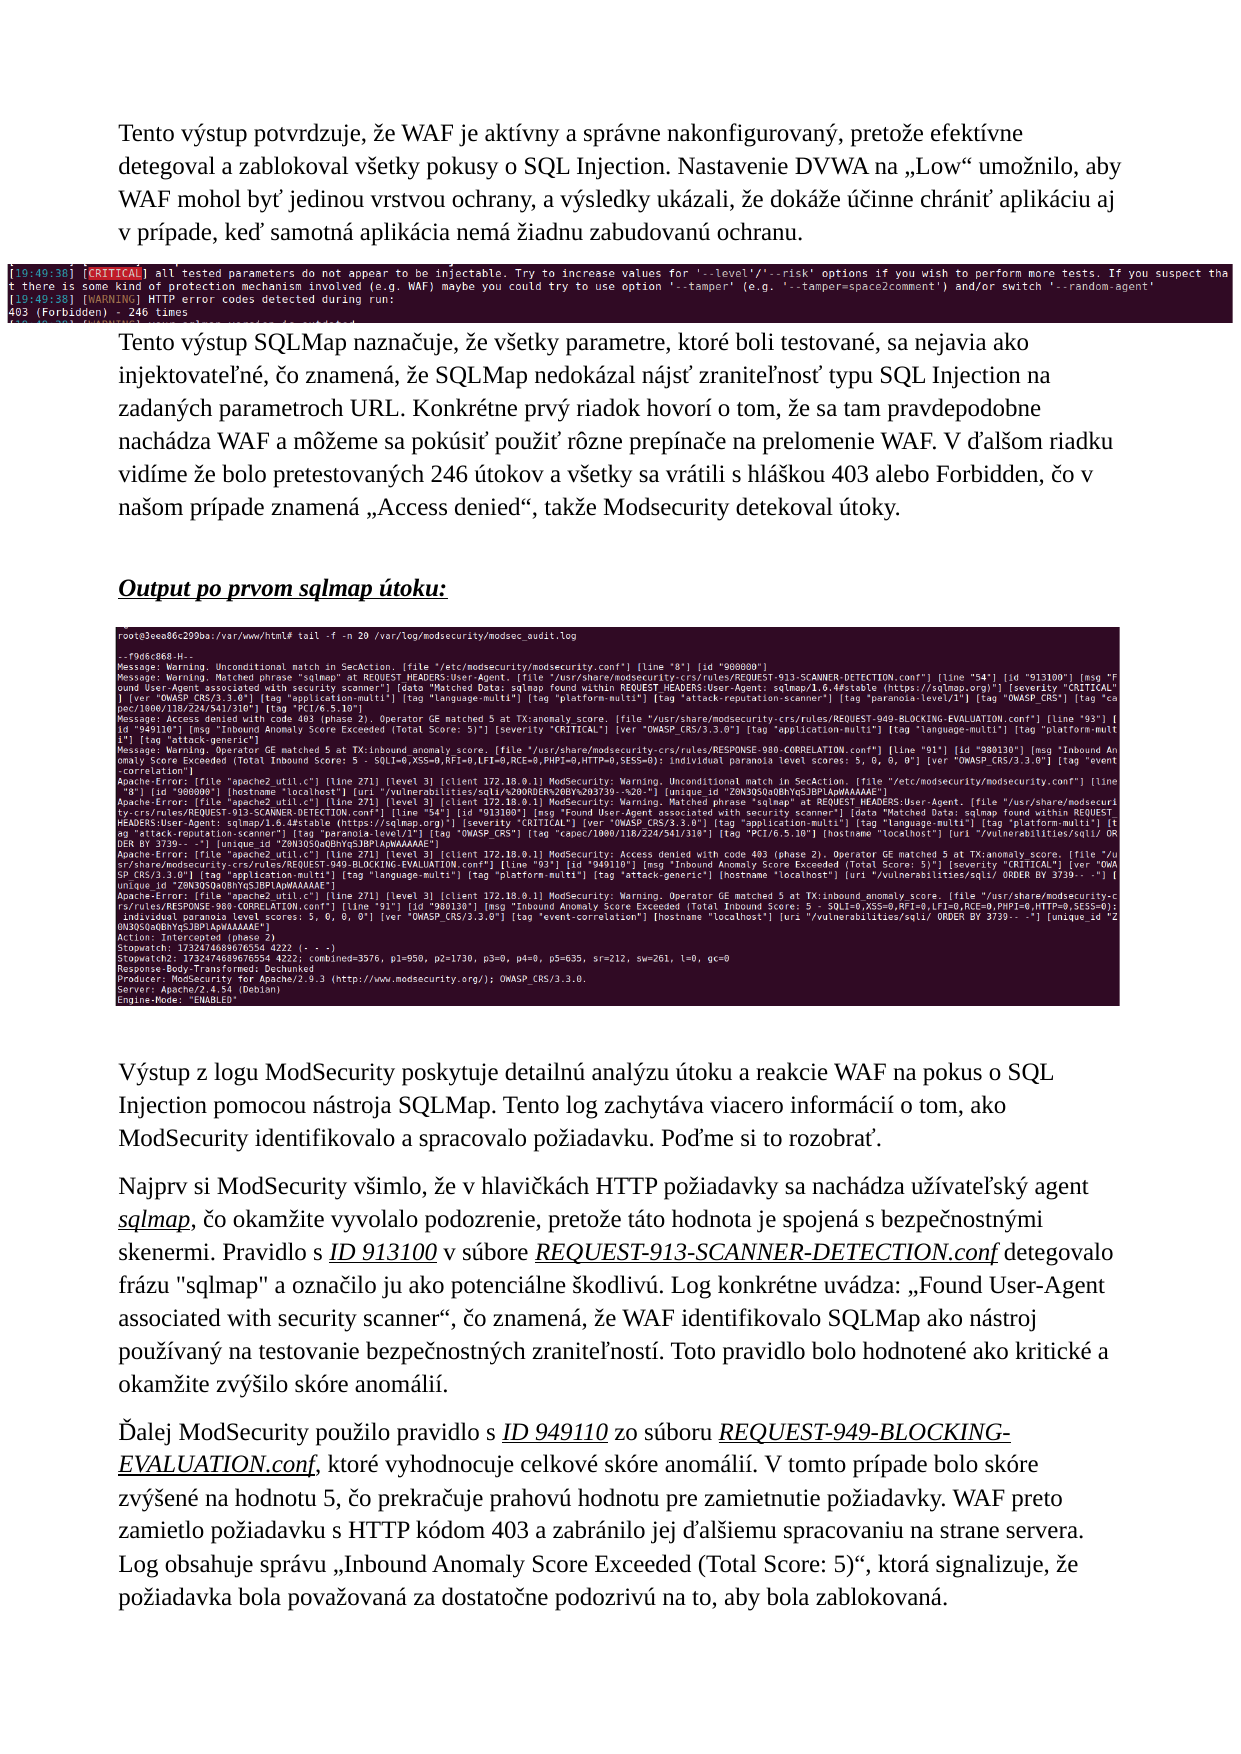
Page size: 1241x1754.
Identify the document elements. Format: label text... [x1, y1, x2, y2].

text Output po prvom sqlmap útoku: [118, 573, 1122, 601]
text Tento výstup SQLMap naznačuje, že všetky parametre, ktoré boli testované, sa nejavia ako injektovateľné, čo znamená, že SQLMap nedokázal nájsť zraniteľnosť typu SQL Injection na zadaných parametroch URL. Konkrétne prvý riadok hovorí o tom, že sa tam pravdepodobne nachádza WAF a môžeme sa pokúsiť použiť rôzne prepínače na prelomenie WAF. V ďalšom riadku vidíme že bolo pretestovaných 246 útokov a všetky sa vrátili s hláškou 403 alebo Forbidden, čo v našom prípade znamená „Access denied“, takže Modsecurity detekoval útoky. [118, 323, 1122, 554]
text Ďalej ModSecurity použilo pravidlo s ID 949110 zo súboru REQUEST-949-BLOCKING-EVALUATION.conf, ktoré vyhodnocuje celkové skóre anomálií. V tomto prípade bolo skóre zvýšené na hodnotu 5, čo prekračuje prahovú hodnotu pre zamietnutie požiadavky. WAF preto zamietlo požiadavku s HTTP kódom 403 a zabránilo jej ďalšiemu spracovaniu na strane servera. Log obsahuje správu „Inbound Anomaly Score Exceeded (Total Score: 5)“, ktorá signalizuje, že požiadavka bola považovaná za dostatočne podozrivú na to, aby bola zablokovaná. [118, 1417, 1122, 1610]
text Výstup z logu ModSecurity poskytuje detailnú analýzu útoku a reakcie WAF na pokus o SQL Injection pomocou nástroja SQLMap. Tento log zachytáva viacero informácií o tom, ako ModSecurity identifikovalo a spracovalo požiadavku. Poďme si to rozobrať. [118, 1057, 1122, 1152]
text Tento výstup potvrdzuje, že WAF je aktívny a správne nakonfigurovaný, pretože efektívne detegoval a zablokoval všetky pokusy o SQL Injection. Nastavenie DVWA na „Low“ umožnilo, aby WAF mohol byť jedinou vrstvou ochrany, a výsledky ukázali, že dokáže účinne chrániť aplikáciu aj v prípade, keď samotná aplikácia nemá žiadnu zabudovanú ochranu. [118, 118, 1122, 246]
picture [115, 627, 1120, 1006]
text Najprv si ModSecurity všimlo, že v hlavičkách HTTP požiadavky sa nachádza užívateľský agent sqlmap, čo okamžite vyvolalo podozrenie, pretože táto hodnota je spojená s bezpečnostnými skenermi. Pravidlo s ID 913100 v súbore REQUEST-913-SCANNER-DETECTION.conf detegovalo frázu "sqlmap" a označilo ju ako potenciálne škodlivú. Log konkrétne uvádza: „Found User-Agent associated with security scanner“, čo znamená, že WAF identifikovalo SQLMap ako nástroj používaný na testovanie bezpečnostných zraniteľností. Toto pravidlo bolo hodnotené ako kritické a okamžite zvýšilo skóre anomálií. [118, 1171, 1122, 1398]
picture [7, 264, 1233, 323]
